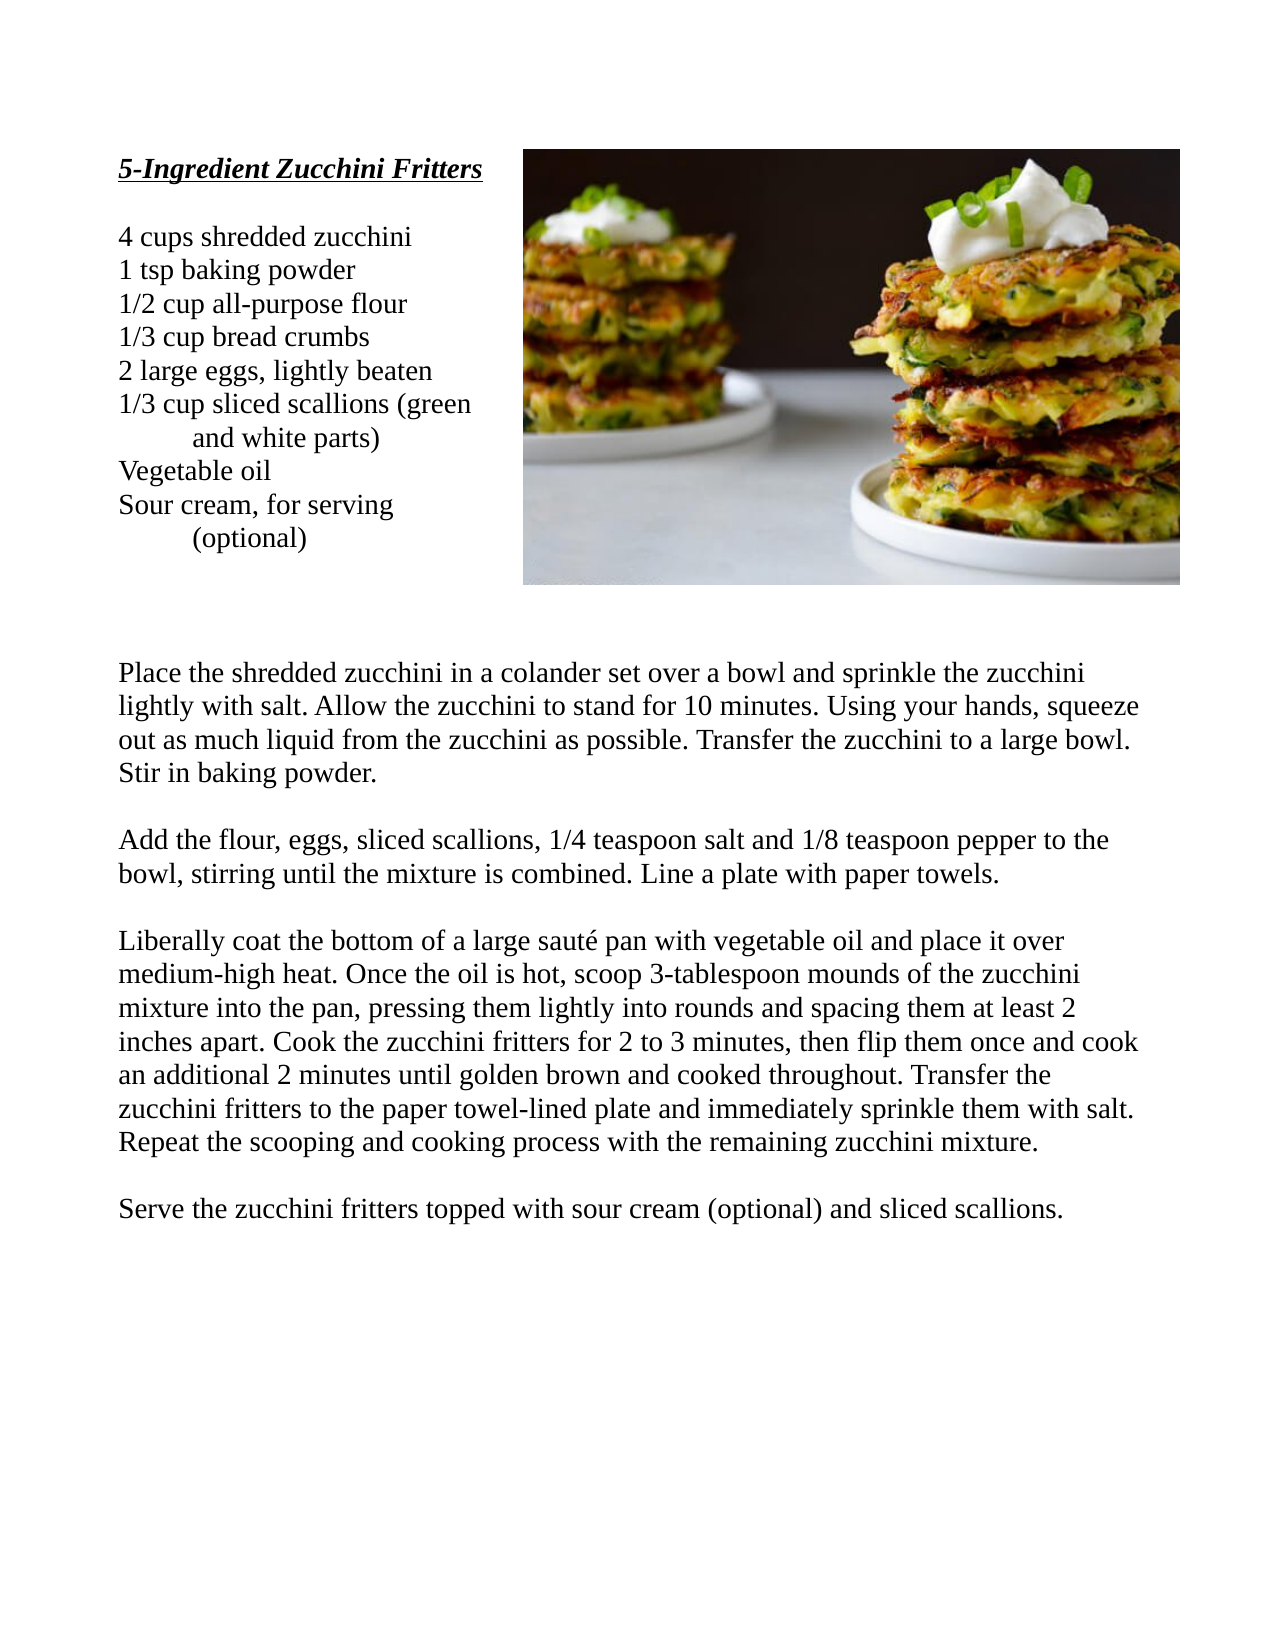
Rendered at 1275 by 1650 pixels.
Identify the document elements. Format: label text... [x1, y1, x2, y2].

text 1 tsp baking powder [118, 252, 523, 286]
text 2 large eggs, lightly beaten [118, 353, 523, 386]
text 1/3 cup bread crumbs [118, 319, 523, 353]
text Serve the zucchini fritters topped with sour cream (optional) and sliced scallions. [118, 1191, 1157, 1225]
text Vegetable oil [118, 453, 523, 487]
text Liberally coat the bottom of a large sauté pan with vegetable oil and place it over medium-high heat. Once the oil is hot, scoop 3-tablespoon mounds of the zucchini mixture into the pan, pressing them lightly into rounds and spacing them at least 2 inches apart. Cook the zucchini fritters for 2 to 3 minutes, then flip them once and cook an additional 2 minutes until golden brown and cooked throughout. Transfer the zucchini fritters to the paper towel-lined plate and immediately sprinkle them with salt. Repeat the scooping and cooking process with the remaining zucchini mixture. [118, 923, 1157, 1158]
text 1/2 cup all-purpose flour [118, 286, 523, 319]
text Sour cream, for serving (optional) [118, 487, 523, 554]
picture [523, 149, 1180, 585]
text 5-Ingredient Zucchini Fritters [118, 152, 523, 185]
text Add the flour, eggs, sliced scallions, 1/4 teaspoon salt and 1/8 teaspoon pepper to the bowl, stirring until the mixture is combined. Line a plate with paper towels. [118, 822, 1157, 889]
text 1/3 cup sliced scallions (green and white parts) [118, 386, 523, 453]
text 4 cups shredded zucchini [118, 219, 523, 252]
text Place the shredded zucchini in a colander set over a bowl and sprinkle the zucchini lightly with salt. Allow the zucchini to stand for 10 minutes. Using your hands, squeeze out as much liquid from the zucchini as possible. Transfer the zucchini to a large bowl. Stir in baking powder. [118, 655, 1157, 789]
